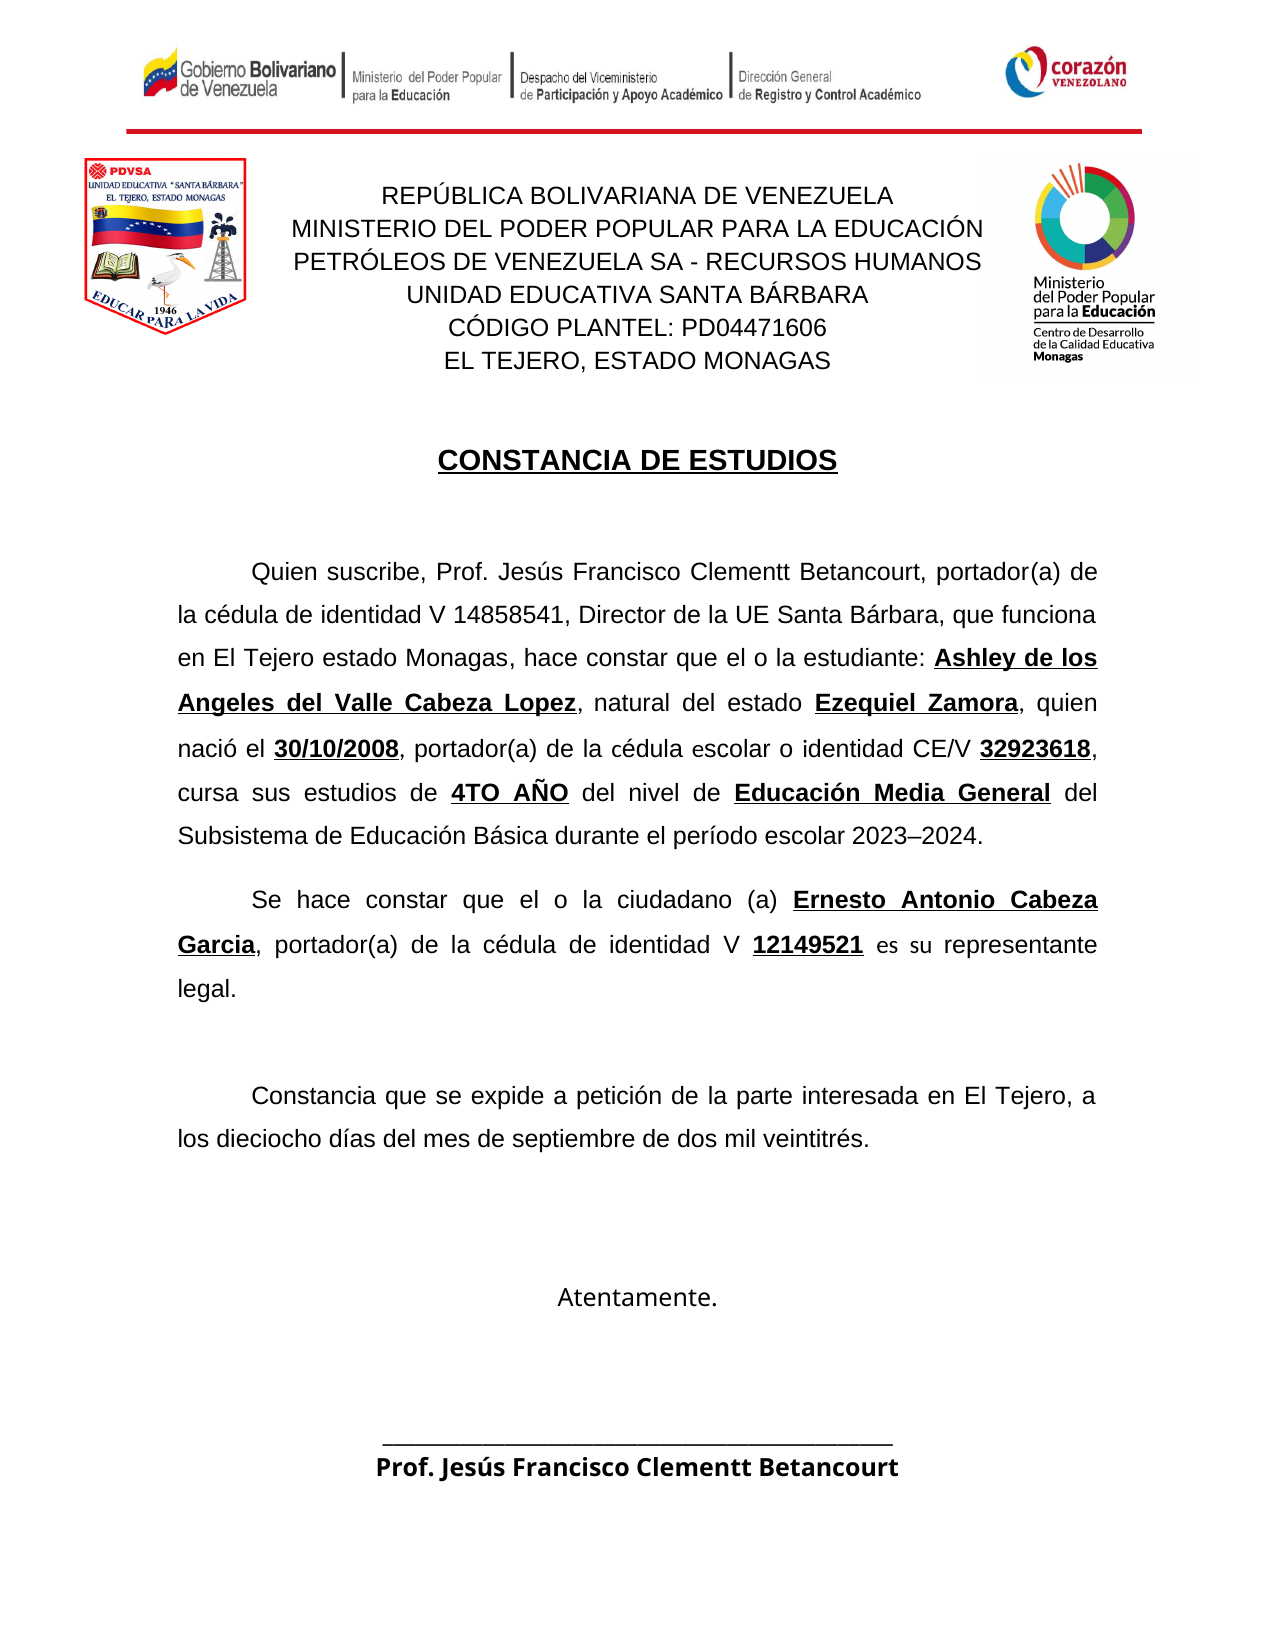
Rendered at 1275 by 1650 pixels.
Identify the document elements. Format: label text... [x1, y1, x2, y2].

subtitle REPÚBLICA BOLIVARIANA DE VENEZUELA [252, 181, 978, 209]
picture [978, 153, 1200, 377]
picture [79, 158, 252, 335]
subtitle CONSTANCIA DE ESTUDIOS [177, 443, 1098, 476]
picture [126, 11, 1142, 134]
text Se hace constar que el o la ciudadano (a) Ernesto Antonio Cabeza Garcia, portador(a) de la cédula de identidad V 12149521 es su representante legal. [177, 885, 1098, 1002]
text Constancia que se expide a petición de la parte interesada en El Tejero, a los dieciocho días del mes de septiembre de dos mil veintitrés. [177, 1081, 1098, 1153]
text Prof. Jesús Francisco Clementt Betancourt [177, 1450, 1098, 1484]
text UNIDAD EDUCATIVA SANTA BÁRBARA [252, 280, 978, 308]
text EL TEJERO, ESTADO MONAGAS [177, 346, 978, 374]
text Quien suscribe, Prof. Jesús Francisco Clementt Betancourt, portador(a) de la cédula de identidad V 14858541, Director de la UE Santa Bárbara, que funciona en El Tejero estado Monagas, hace constar que el o la estudiante: Ashley de los Angeles del Valle Cabeza Lopez, natural del estado Ezequiel Zamora, quien nació el 30/10/2008, portador(a) de la cédula escolar o identidad CE/V 32923618, cursa sus estudios de 4TO AÑO del nivel de Educación Media General del Subsistema de Educación Básica durante el período escolar 2023–2024. [177, 557, 1098, 849]
text CÓDIGO PLANTEL: PD04471606 [177, 313, 978, 341]
subtitle MINISTERIO DEL PODER POPULAR PARA LA EDUCACIÓN [252, 214, 978, 242]
subtitle PETRÓLEOS DE VENEZUELA SA - RECURSOS HUMANOS [252, 247, 978, 275]
text Atentamente. [177, 1279, 1098, 1313]
text ______________________________________________ [177, 1416, 1098, 1450]
